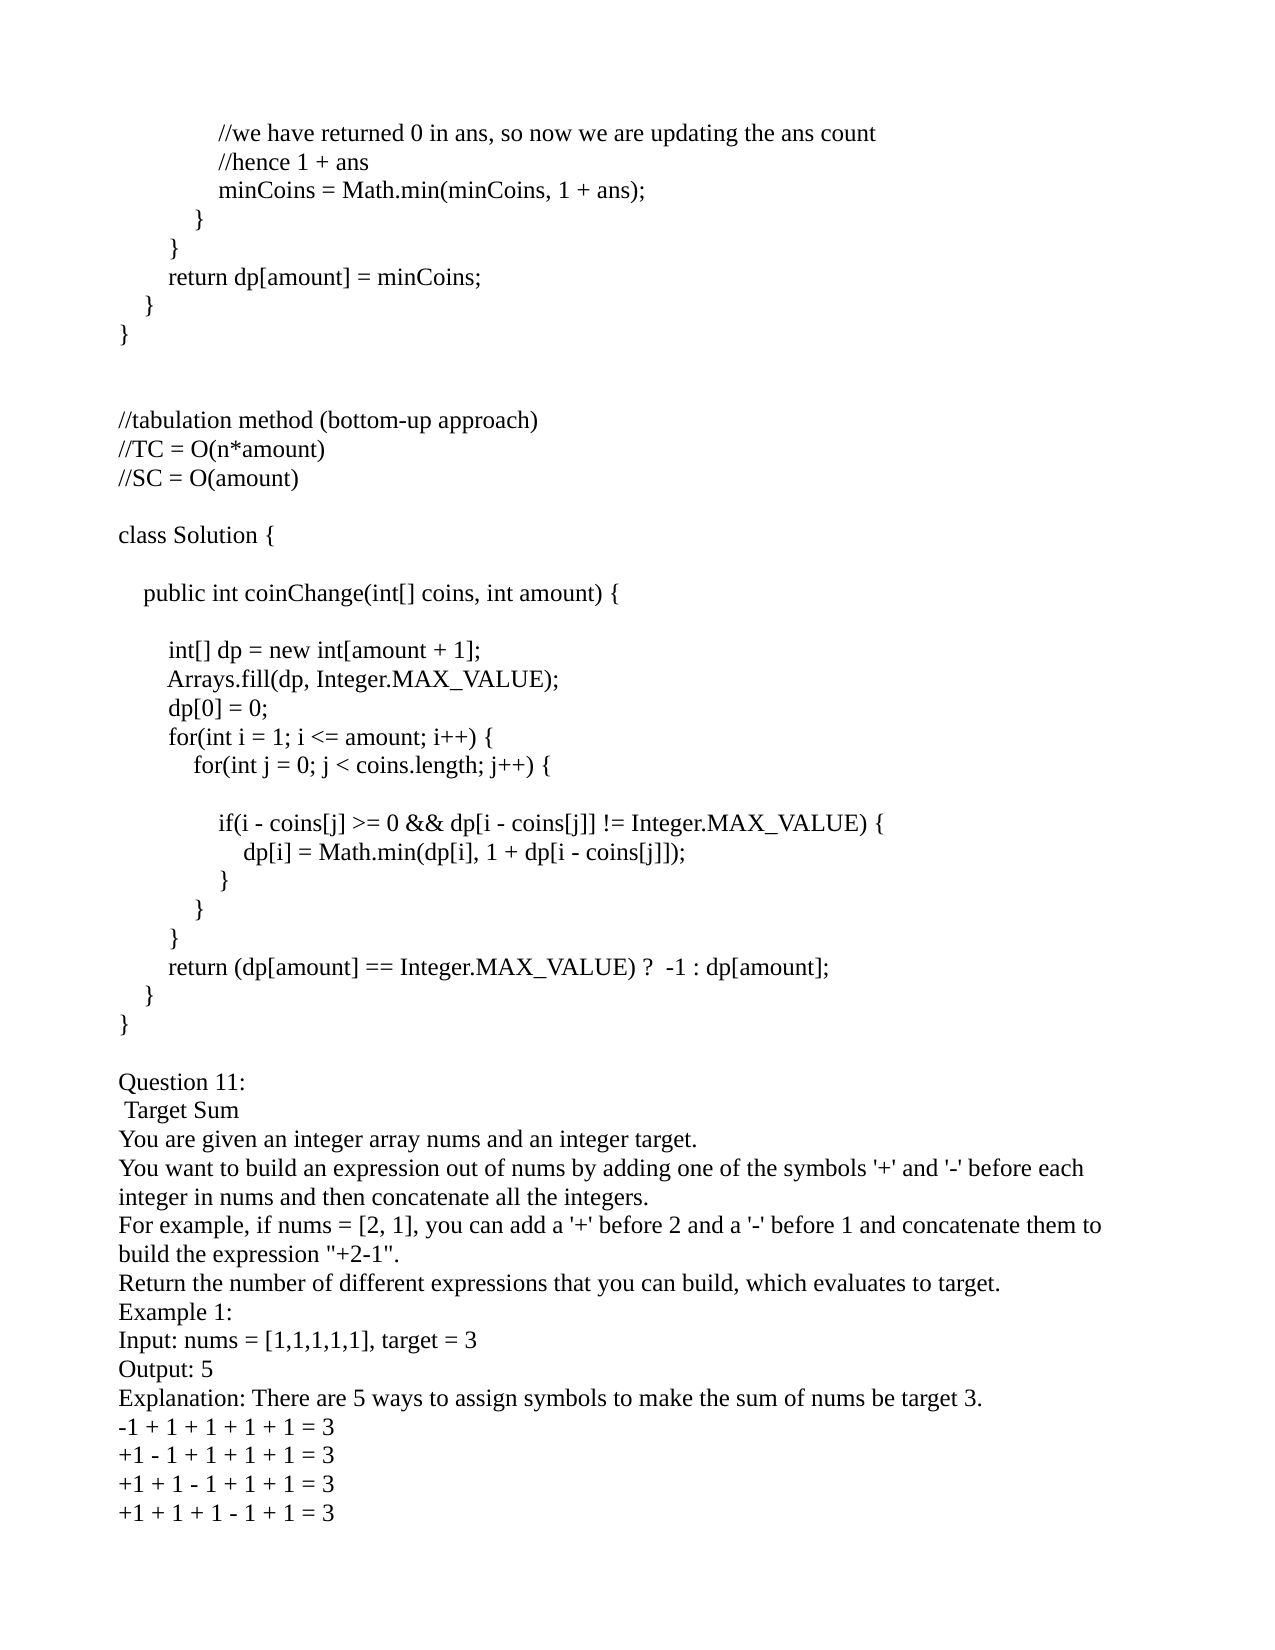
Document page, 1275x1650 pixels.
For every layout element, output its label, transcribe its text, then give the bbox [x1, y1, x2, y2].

text Output: 5 [118, 1354, 1157, 1383]
text -1 + 1 + 1 + 1 + 1 = 3 [118, 1412, 1157, 1441]
text for(int i = 1; i <= amount; i++) { [118, 722, 1157, 751]
text //SC = O(amount) [118, 463, 1157, 492]
text You want to build an expression out of nums by adding one of the symbols '+' and '-' before each integer in nums and then concatenate all the integers. [118, 1153, 1157, 1211]
text } [118, 291, 1157, 319]
text Return the number of different expressions that you can build, which evaluates to target. [118, 1268, 1157, 1297]
text //we have returned 0 in ans, so now we are updating the ans count [118, 118, 1157, 147]
text class Solution { [118, 521, 1157, 549]
text Arrays.fill(dp, Integer.MAX_VALUE); [118, 664, 1157, 693]
text for(int j = 0; j < coins.length; j++) { [118, 751, 1157, 779]
text Example 1: [118, 1297, 1157, 1326]
text } [118, 981, 1157, 1009]
text Explanation: There are 5 ways to assign symbols to make the sum of nums be target 3. [118, 1383, 1157, 1412]
text } [118, 1009, 1157, 1038]
text Target Sum [118, 1096, 1157, 1124]
text Input: nums = [1,1,1,1,1], target = 3 [118, 1326, 1157, 1354]
text } [118, 894, 1157, 923]
text //tabulation method (bottom-up approach) [118, 406, 1157, 434]
text int[] dp = new int[amount + 1]; [118, 636, 1157, 664]
text public int coinChange(int[] coins, int amount) { [118, 578, 1157, 607]
text //hence 1 + ans [118, 147, 1157, 176]
text +1 + 1 + 1 - 1 + 1 = 3 [118, 1498, 1157, 1527]
text } [118, 319, 1157, 348]
text Question 11: [118, 1067, 1157, 1096]
text +1 - 1 + 1 + 1 + 1 = 3 [118, 1441, 1157, 1469]
text if(i - coins[j] >= 0 && dp[i - coins[j]] != Integer.MAX_VALUE) { [118, 808, 1157, 837]
text +1 + 1 - 1 + 1 + 1 = 3 [118, 1469, 1157, 1498]
text return dp[amount] = minCoins; [118, 262, 1157, 291]
text } [118, 923, 1157, 952]
text You are given an integer array nums and an integer target. [118, 1124, 1157, 1153]
text return (dp[amount] == Integer.MAX_VALUE) ? -1 : dp[amount]; [118, 952, 1157, 981]
text dp[i] = Math.min(dp[i], 1 + dp[i - coins[j]]); [118, 837, 1157, 866]
text } [118, 866, 1157, 894]
text minCoins = Math.min(minCoins, 1 + ans); [118, 176, 1157, 204]
text For example, if nums = [2, 1], you can add a '+' before 2 and a '-' before 1 and concatenate them to build the expression "+2-1". [118, 1211, 1157, 1268]
text //TC = O(n*amount) [118, 434, 1157, 463]
text } [118, 233, 1157, 262]
text } [118, 204, 1157, 233]
text dp[0] = 0; [118, 693, 1157, 722]
